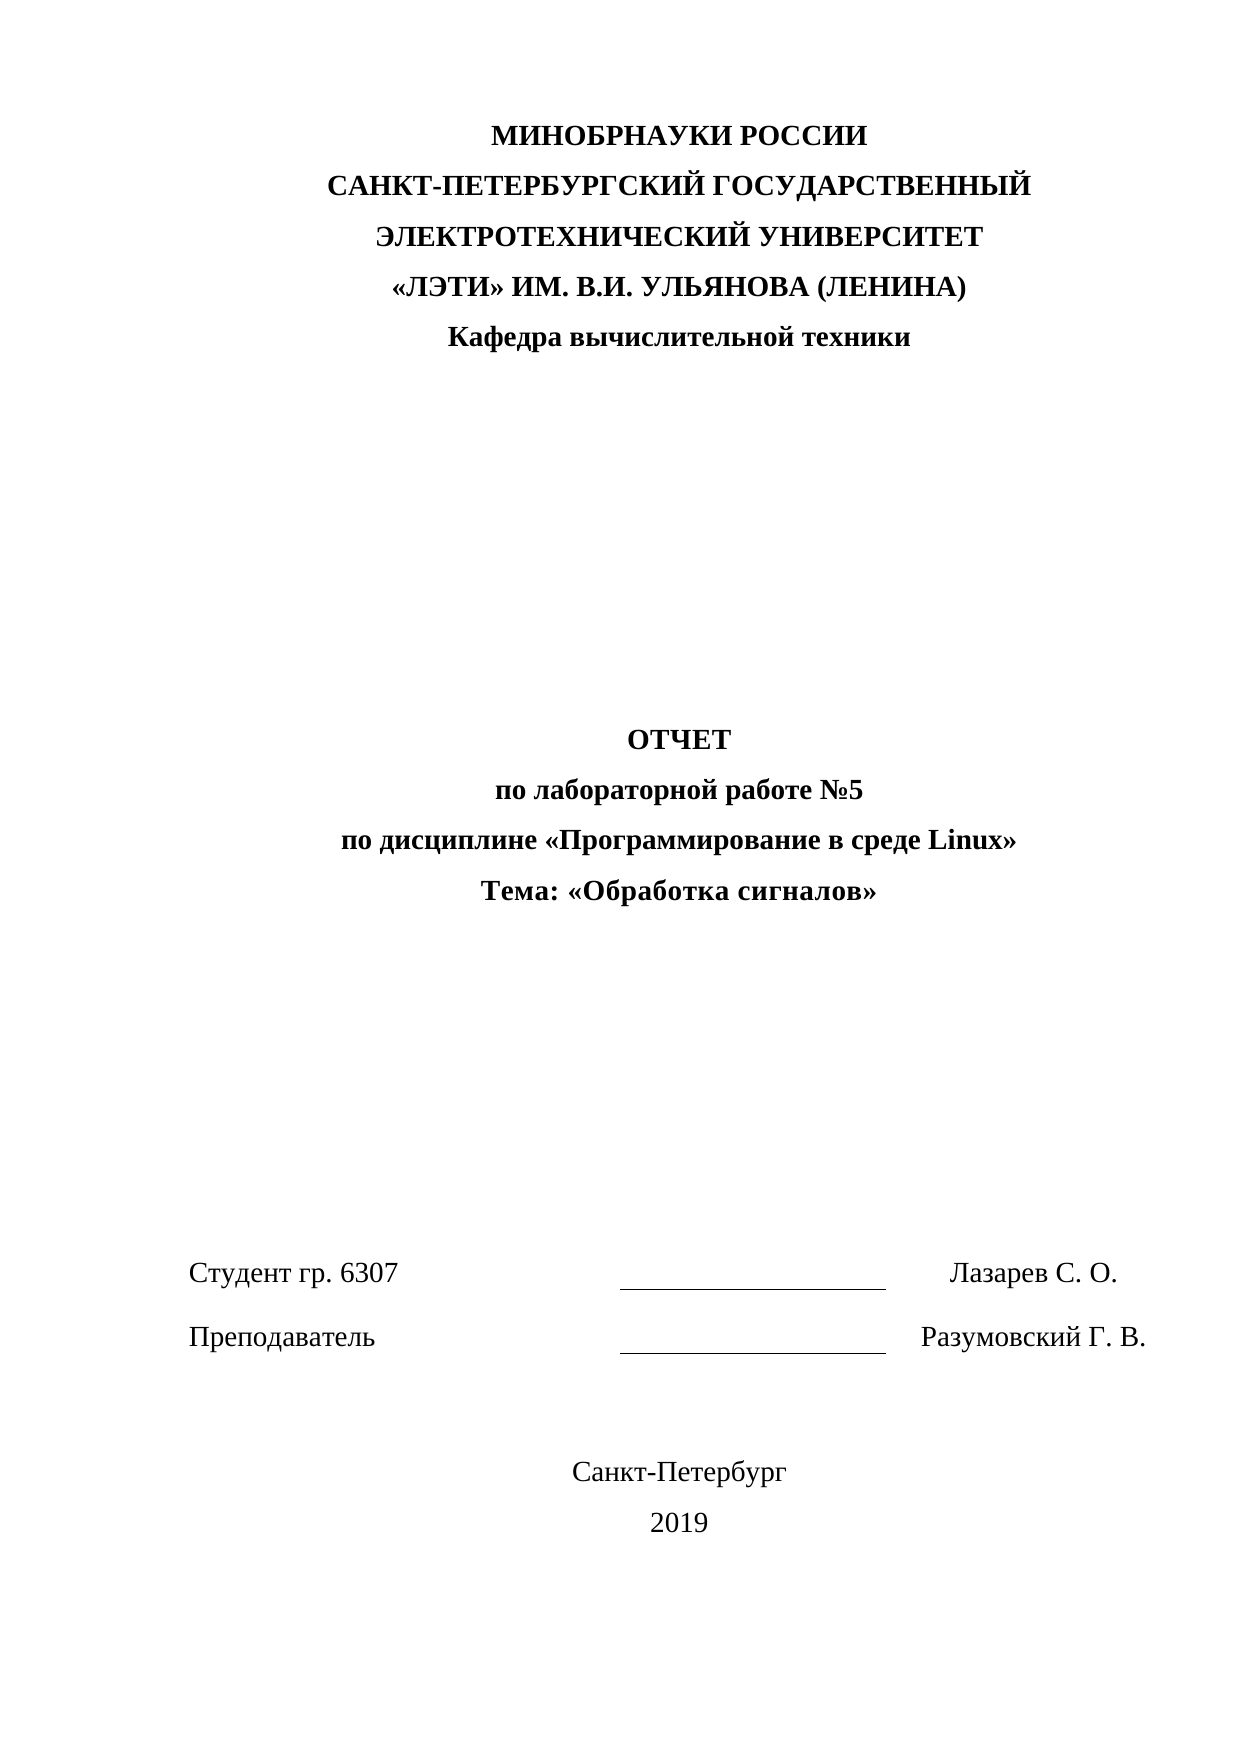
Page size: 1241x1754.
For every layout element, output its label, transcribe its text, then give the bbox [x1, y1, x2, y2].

text Тема: «Обработка сигналов» [177, 873, 1181, 906]
text Санкт-Петербург [177, 1454, 1181, 1488]
text Кафедра вычислительной техники [177, 319, 1181, 353]
text по лабораторной работе №5 [177, 772, 1181, 806]
table_cell Преподаватель [177, 1289, 620, 1353]
table_header Лазарев С. О. [886, 1225, 1181, 1289]
table_cell [620, 1290, 886, 1353]
text 2019 [177, 1505, 1181, 1538]
text по дисциплине «Программирование в среде Linux» [177, 822, 1181, 856]
table_cell Разумовский Г. В. [886, 1289, 1181, 1353]
text «ЛЭТИ» им. В.И. Ульянова (Ленина) [177, 269, 1181, 303]
text отчет [177, 722, 1181, 755]
text МИНОБРНАУКИ РОССИИ [177, 118, 1181, 152]
text Санкт-Петербургский государственный [177, 168, 1181, 202]
text электротехнический университет [177, 219, 1181, 252]
table_header Студент гр. 6307 [177, 1225, 620, 1289]
table_header [620, 1225, 886, 1289]
